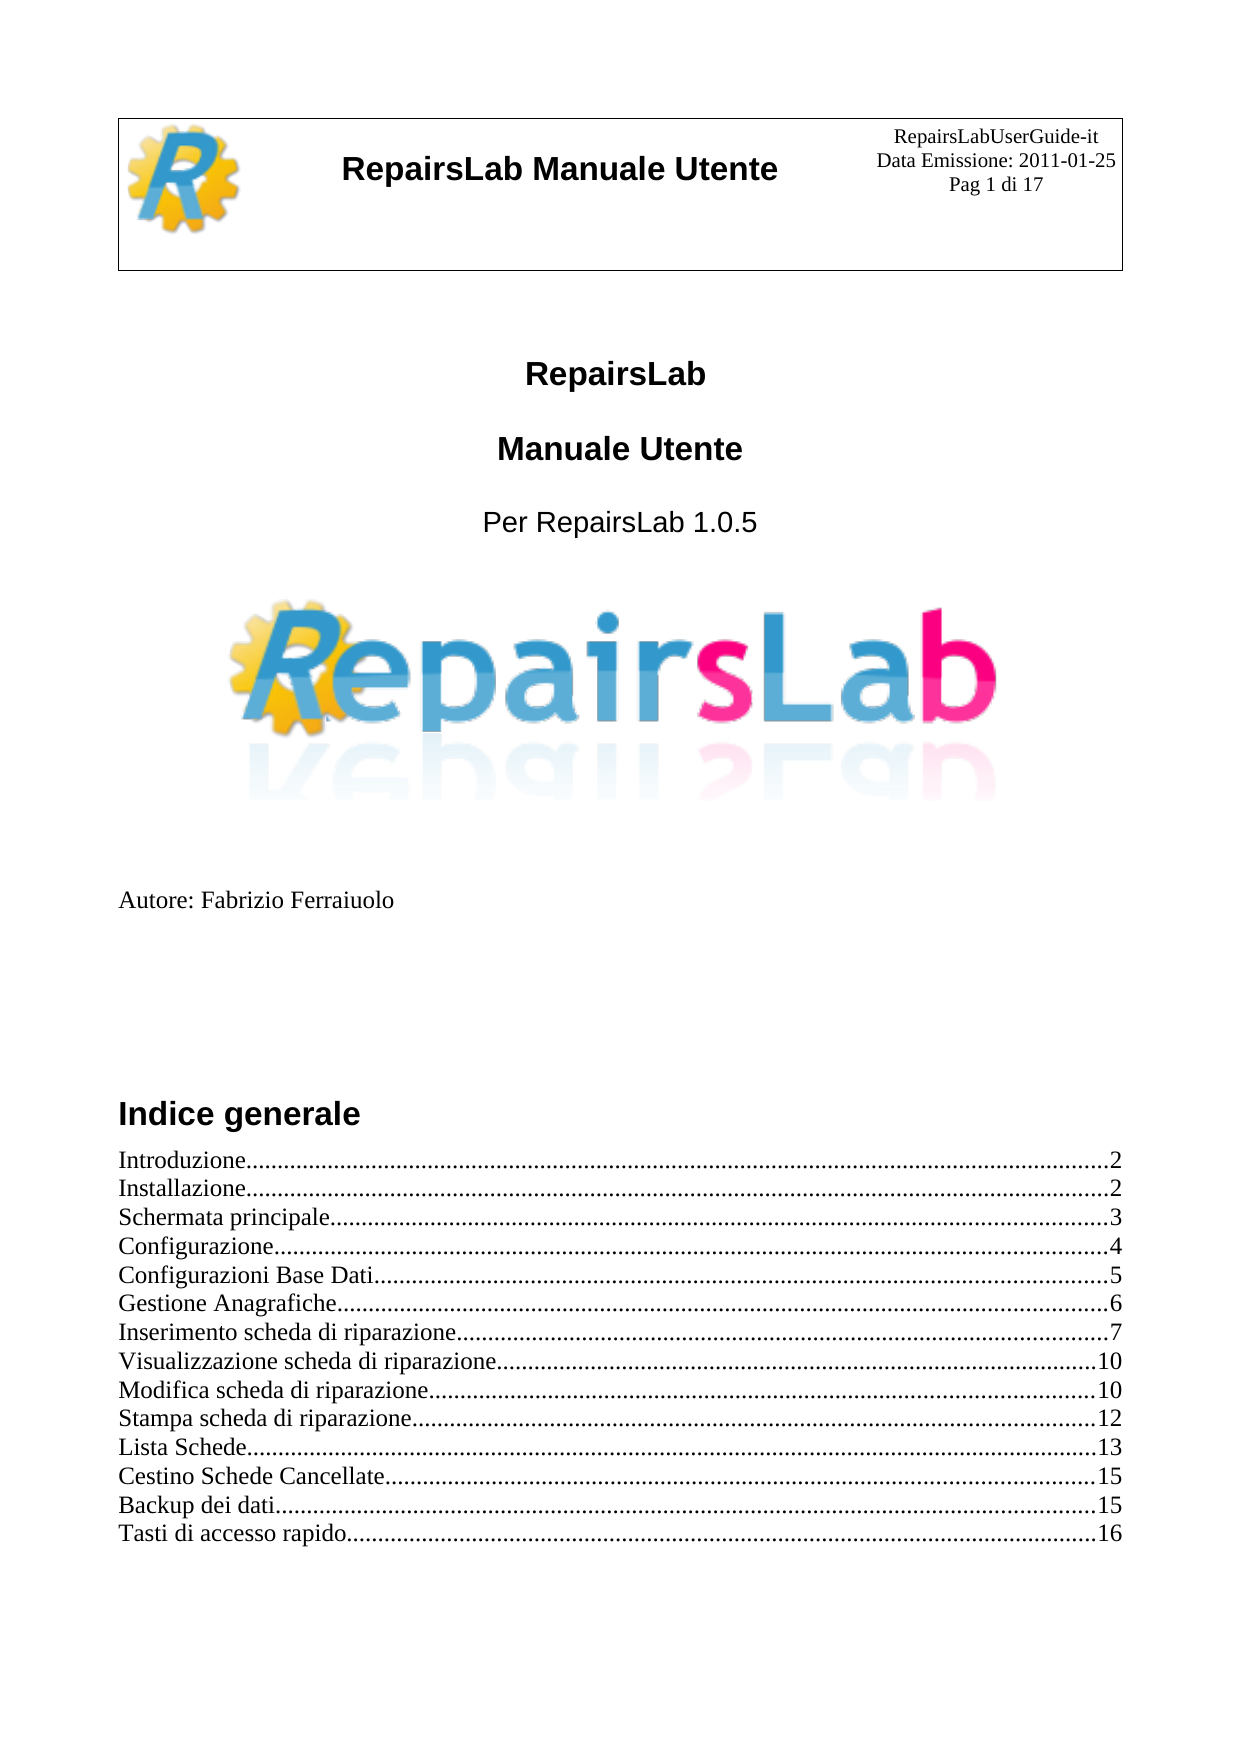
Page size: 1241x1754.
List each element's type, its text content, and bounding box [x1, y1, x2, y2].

text Configurazione 4 [118, 1231, 1122, 1260]
text Stampa scheda di riparazione 12 [118, 1403, 1122, 1432]
text Installazione 2 [118, 1173, 1122, 1202]
subtitle Per RepairsLab 1.0.5 [118, 505, 1122, 539]
subtitle Manuale Utente [118, 429, 1122, 468]
text Inserimento scheda di riparazione 7 [118, 1317, 1122, 1346]
text Configurazioni Base Dati 5 [118, 1260, 1122, 1288]
subtitle Indice generale [118, 1094, 1122, 1132]
text Tasti di accesso rapido 16 [118, 1518, 1122, 1547]
text Modifica scheda di riparazione 10 [118, 1375, 1122, 1403]
picture [127, 123, 241, 236]
text Introduzione 2 [118, 1145, 1122, 1173]
text Schermata principale 3 [118, 1202, 1122, 1231]
text Cestino Schede Cancellate 15 [118, 1461, 1122, 1490]
text Gestione Anagrafiche 6 [118, 1288, 1122, 1317]
text Visualizzazione scheda di riparazione 10 [118, 1346, 1122, 1375]
text Backup dei dati 15 [118, 1490, 1122, 1518]
text Lista Schede 13 [118, 1432, 1122, 1461]
subtitle RepairsLab [118, 353, 1122, 392]
text Autore: Fabrizio Ferraiuolo [118, 886, 1122, 914]
picture [225, 592, 1015, 803]
